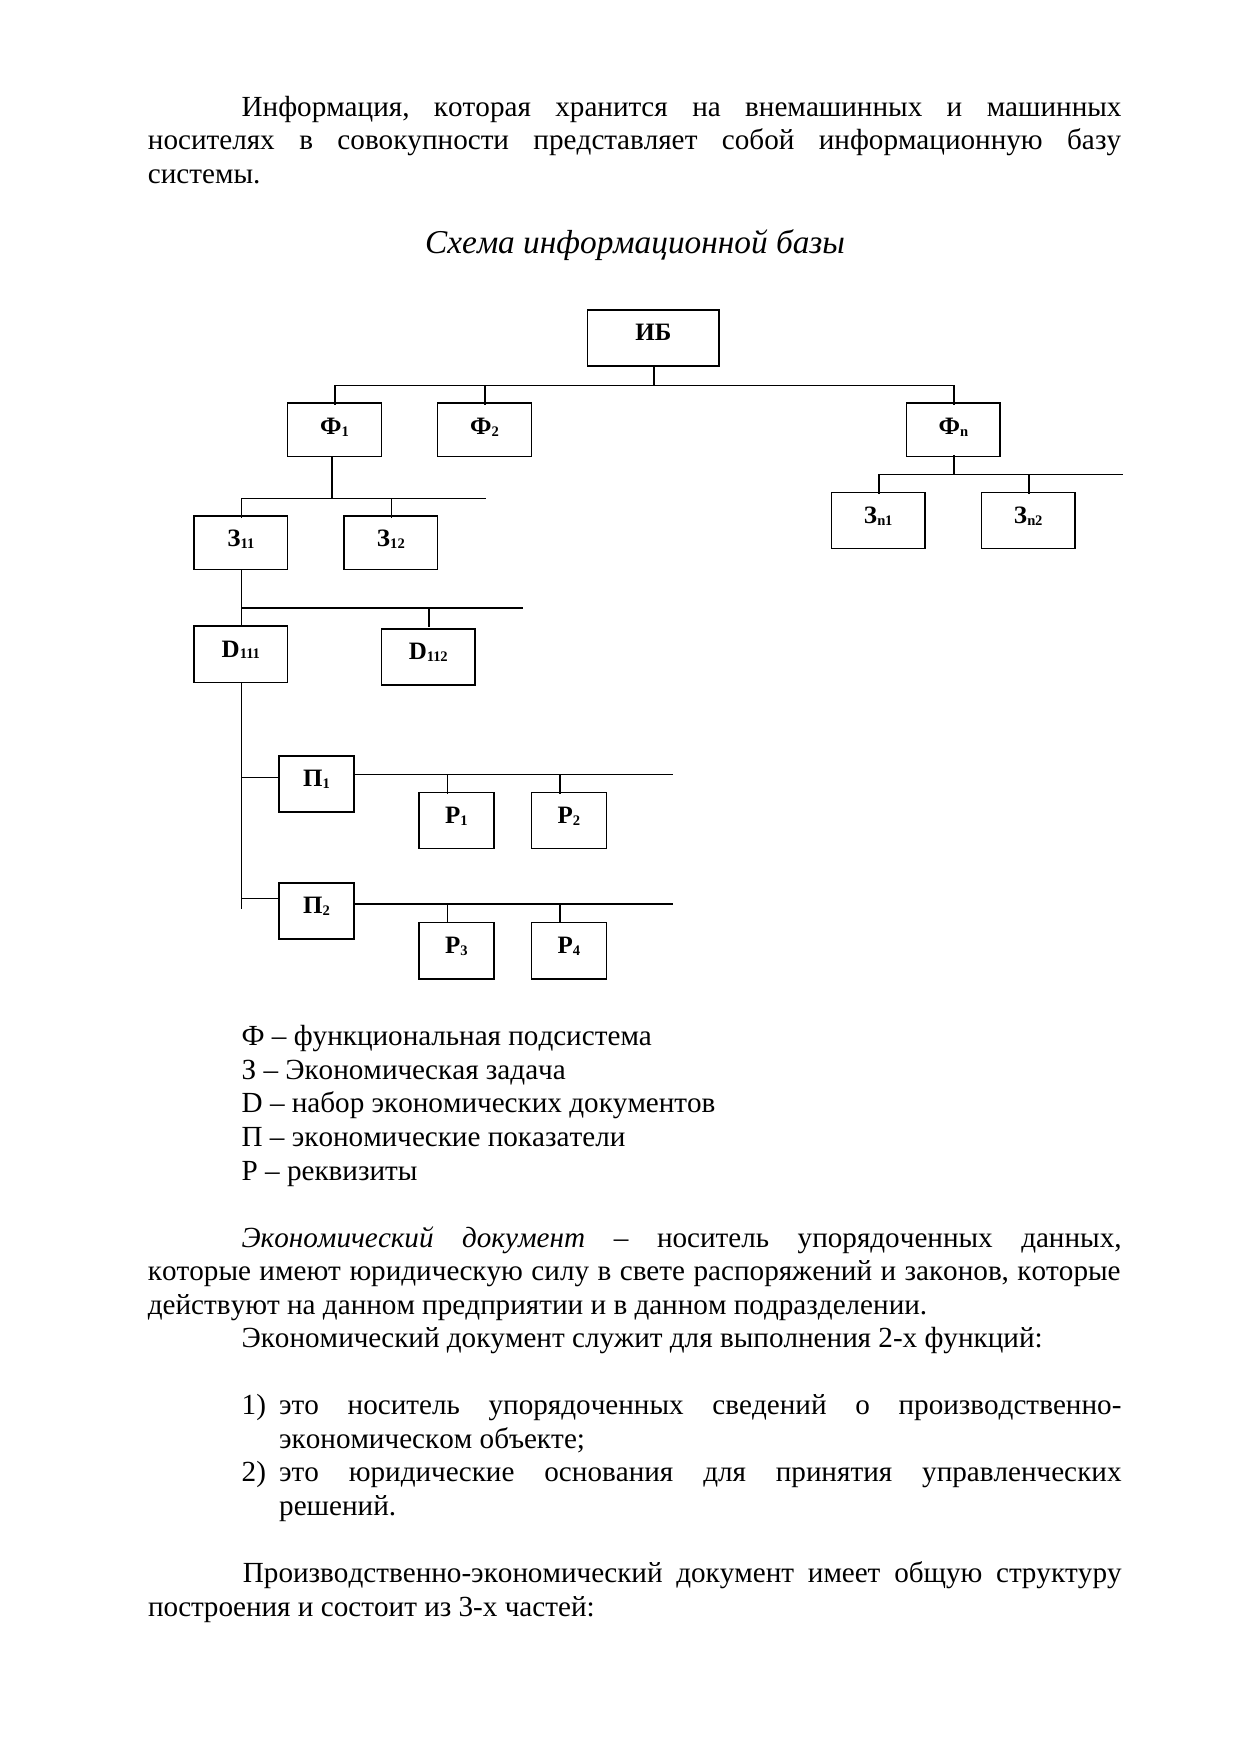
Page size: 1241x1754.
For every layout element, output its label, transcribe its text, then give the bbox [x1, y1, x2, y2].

text Экономический документ – носитель упорядоченных данных, которые имеют юридическую силу в свете распоряжений и законов, которые действуют на данном предприятии и в данном подразделении. [148, 1220, 1122, 1320]
text П – экономические показатели [148, 1119, 1122, 1153]
text Информация, которая хранится на внемашинных и машинных носителях в совокупности представляет собой информационную базу системы. [148, 89, 1122, 189]
text Производственно-экономический документ имеет общую структуру построения и состоит из 3-х частей: [148, 1555, 1122, 1622]
text Экономический документ служит для выполнения 2-х функций: [148, 1320, 1122, 1354]
list это юридические основания для принятия управленческих решений. [241, 1454, 1122, 1522]
text Ф – функциональная подсистема [148, 1018, 1122, 1052]
text Р – реквизиты [148, 1153, 1122, 1186]
text Схема информационной базы [148, 223, 1122, 261]
text D – набор экономических документов [148, 1086, 1122, 1119]
list это носитель упорядоченных сведений о производственно-экономическом объекте; [241, 1387, 1122, 1454]
text З – Экономическая задача [148, 1052, 1122, 1086]
